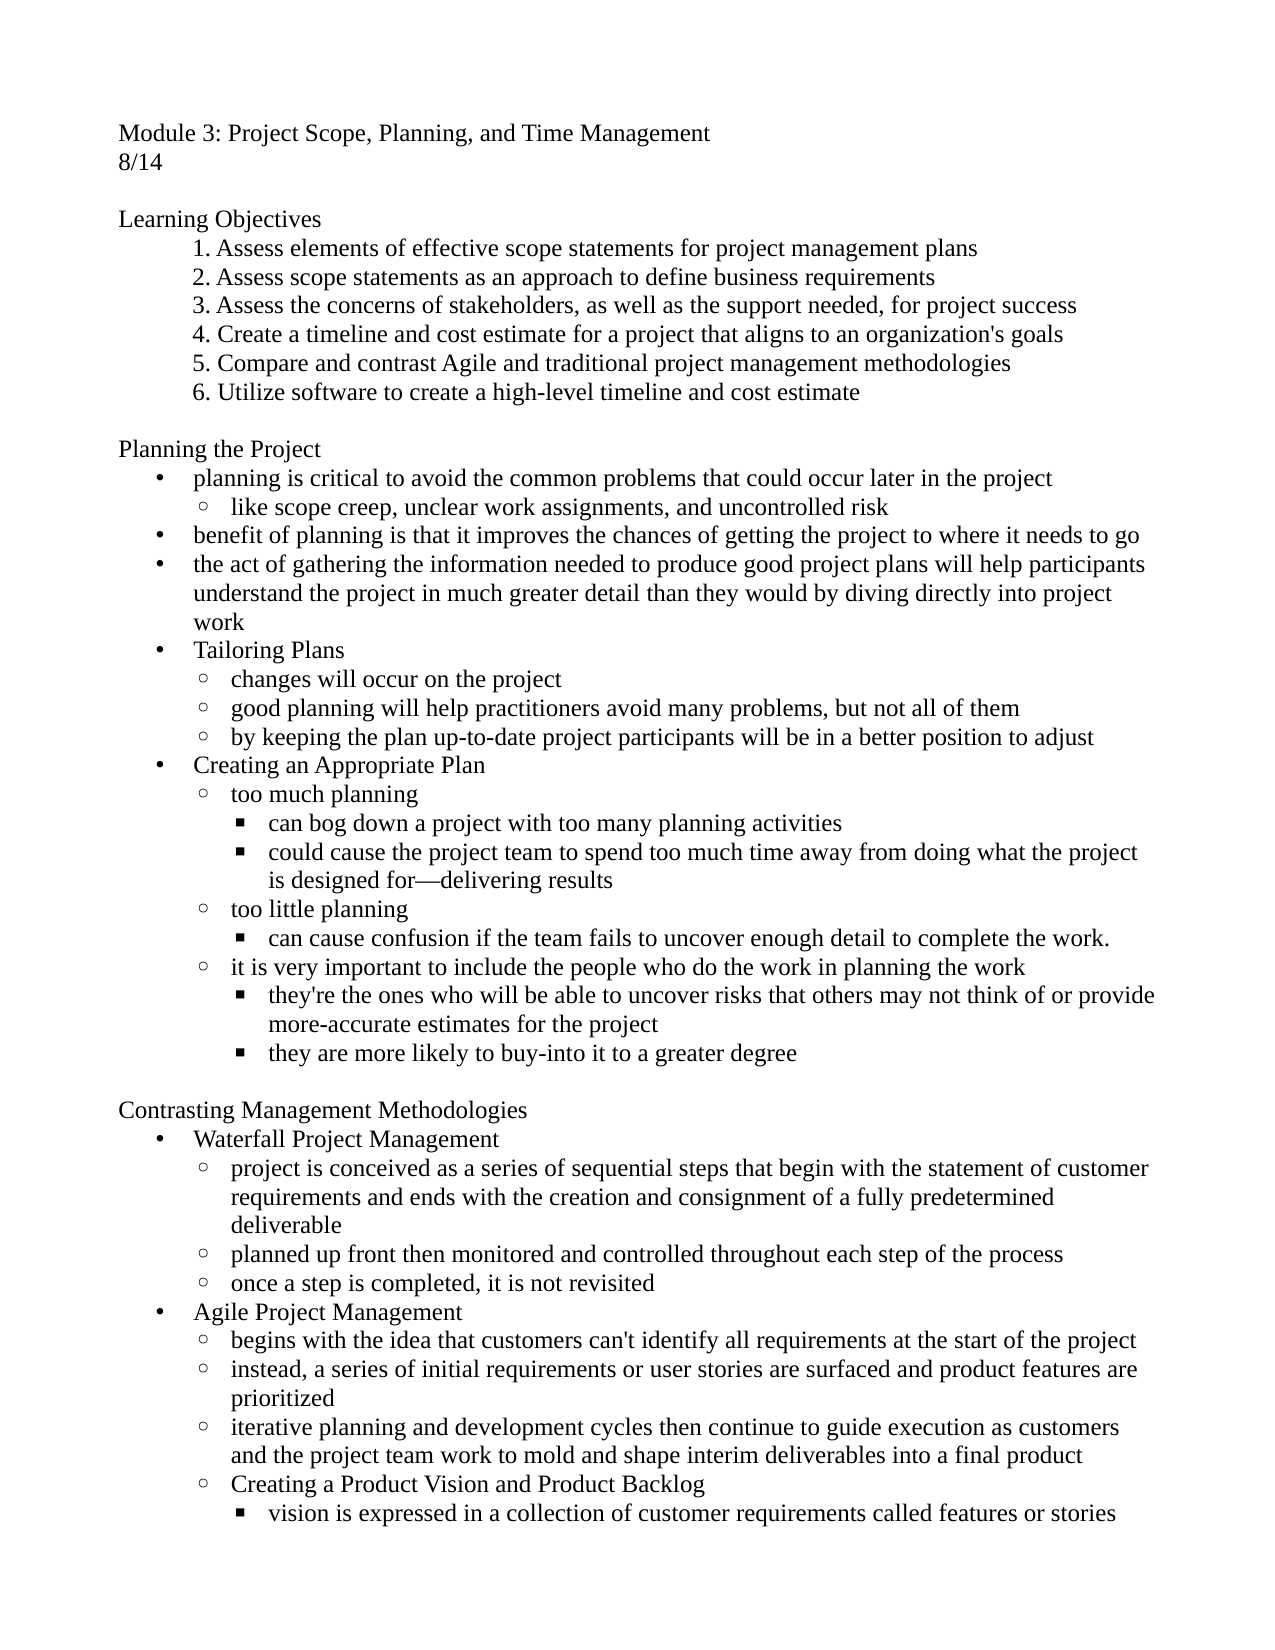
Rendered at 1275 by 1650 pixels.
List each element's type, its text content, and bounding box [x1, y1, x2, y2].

text 2. Assess scope statements as an approach to define business requirements [118, 262, 1157, 291]
list can cause confusion if the team fails to uncover enough detail to complete the work. [231, 923, 1157, 952]
list changes will occur on the project [193, 664, 1157, 693]
text Module 3: Project Scope, Planning, and Time Management [118, 118, 1157, 147]
list once a step is completed, it is not revisited [193, 1268, 1157, 1297]
list project is conceived as a series of sequential steps that begin with the statement of customer requirements and ends with the creation and consignment of a fully predetermined deliverable [193, 1153, 1157, 1239]
text 4. Create a timeline and cost estimate for a project that aligns to an organization's goals [118, 319, 1157, 348]
list they are more likely to buy-into it to a greater degree [231, 1038, 1157, 1067]
list like scope creep, unclear work assignments, and uncontrolled risk [193, 492, 1157, 521]
list it is very important to include the people who do the work in planning the work [193, 952, 1157, 981]
text Planning the Project [118, 434, 1157, 463]
list could cause the project team to spend too much time away from doing what the project is designed for—delivering results [231, 837, 1157, 894]
list too much planning [193, 779, 1157, 808]
list planned up front then monitored and controlled throughout each step of the process [193, 1239, 1157, 1268]
list the act of gathering the information needed to produce good project plans will help participants understand the project in much greater detail than they would by diving directly into project work [156, 549, 1157, 636]
list instead, a series of initial requirements or user stories are surfaced and product features are prioritized [193, 1354, 1157, 1412]
list good planning will help practitioners avoid many problems, but not all of them [193, 693, 1157, 722]
text 8/14 [118, 147, 1157, 176]
text 5. Compare and contrast Agile and traditional project management methodologies [118, 348, 1157, 377]
list they're the ones who will be able to uncover risks that others may not think of or provide more-accurate estimates for the project [231, 981, 1157, 1038]
list Waterfall Project Management [156, 1124, 1157, 1153]
text 1. Assess elements of effective scope statements for project management plans [118, 233, 1157, 262]
text 3. Assess the concerns of stakeholders, as well as the support needed, for project success [118, 291, 1157, 319]
list can bog down a project with too many planning activities [231, 808, 1157, 837]
list too little planning [193, 894, 1157, 923]
text Learning Objectives [118, 204, 1157, 233]
list Agile Project Management [156, 1297, 1157, 1326]
list Creating an Appropriate Plan [156, 751, 1157, 779]
list begins with the idea that customers can't identify all requirements at the start of the project [193, 1326, 1157, 1354]
list Tailoring Plans [156, 636, 1157, 664]
list Creating a Product Vision and Product Backlog [193, 1469, 1157, 1498]
text 6. Utilize software to create a high-level timeline and cost estimate [118, 377, 1157, 406]
list benefit of planning is that it improves the chances of getting the project to where it needs to go [156, 521, 1157, 549]
list vision is expressed in a collection of customer requirements called features or stories [231, 1498, 1157, 1527]
text Contrasting Management Methodologies [118, 1096, 1157, 1124]
list iterative planning and development cycles then continue to guide execution as customers and the project team work to mold and shape interim deliverables into a final product [193, 1412, 1157, 1469]
list by keeping the plan up-to-date project participants will be in a better position to adjust [193, 722, 1157, 751]
list planning is critical to avoid the common problems that could occur later in the project [156, 463, 1157, 492]
